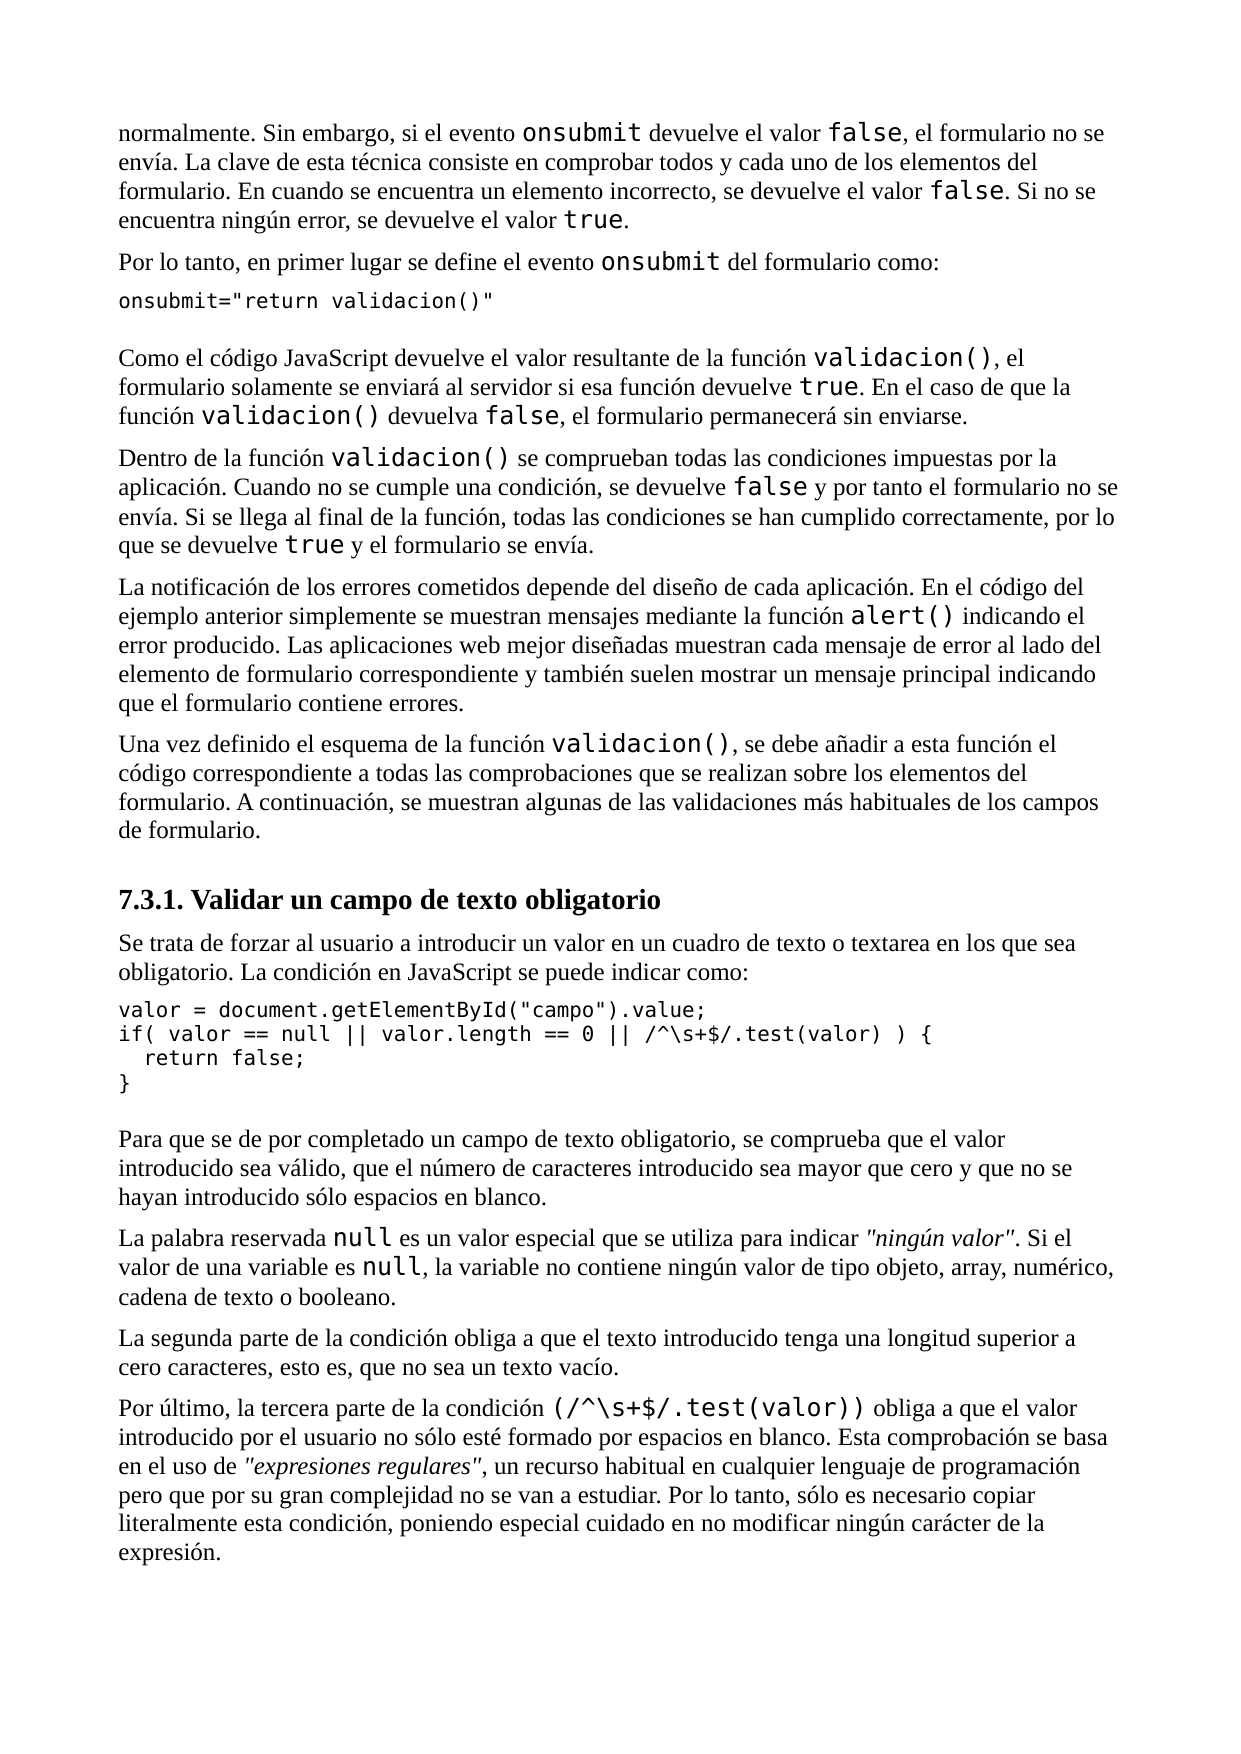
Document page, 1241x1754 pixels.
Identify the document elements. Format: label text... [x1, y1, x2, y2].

text return false; [118, 1046, 1122, 1071]
text valor = document.getElementById("campo").value; [118, 998, 1122, 1022]
text if( valor == null || valor.length == 0 || /^\s+$/.test(valor) ) { [118, 1022, 1122, 1046]
text Por lo tanto, en primer lugar se define el evento onsubmit del formulario como: [118, 247, 1122, 276]
subtitle 7.3.1. Validar un campo de texto obligatorio [118, 882, 1122, 915]
text Una vez definido el esquema de la función validacion(), se debe añadir a esta función el código correspondiente a todas las comprobaciones que se realizan sobre los elementos del formulario. A continuación, se muestran algunas de las validaciones más habituales de los campos de formulario. [118, 729, 1122, 844]
text onsubmit="return validacion()" [118, 289, 1122, 313]
text La notificación de los errores cometidos depende del diseño de cada aplicación. En el código del ejemplo anterior simplemente se muestran mensajes mediante la función alert() indicando el error producido. Las aplicaciones web mejor diseñadas muestran cada mensaje de error al lado del elemento de formulario correspondiente y también suelen mostrar un mensaje principal indicando que el formulario contiene errores. [118, 572, 1122, 716]
text Por último, la tercera parte de la condición (/^\s+$/.test(valor)) obliga a que el valor introducido por el usuario no sólo esté formado por espacios en blanco. Esta comprobación se basa en el uso de "expresiones regulares", un recurso habitual en cualquier lenguaje de programación pero que por su gran complejidad no se van a estudiar. Por lo tanto, sólo es necesario copiar literalmente esta condición, poniendo especial cuidado en no modificar ningún carácter de la expresión. [118, 1393, 1122, 1566]
text Para que se de por completado un campo de texto obligatorio, se comprueba que el valor introducido sea válido, que el número de caracteres introducido sea mayor que cero y que no se hayan introducido sólo espacios en blanco. [118, 1124, 1122, 1211]
text } [118, 1071, 1122, 1095]
text normalmente. Sin embargo, si el evento onsubmit devuelve el valor false, el formulario no se envía. La clave de esta técnica consiste en comprobar todos y cada uno de los elementos del formulario. En cuando se encuentra un elemento incorrecto, se devuelve el valor false. Si no se encuentra ningún error, se devuelve el valor true. [118, 118, 1122, 235]
text Como el código JavaScript devuelve el valor resultante de la función validacion(), el formulario solamente se enviará al servidor si esa función devuelve true. En el caso de que la función validacion() devuelva false, el formulario permanecerá sin enviarse. [118, 343, 1122, 431]
text La segunda parte de la condición obliga a que el texto introducido tenga una longitud superior a cero caracteres, esto es, que no sea un texto vacío. [118, 1323, 1122, 1381]
text La palabra reservada null es un valor especial que se utiliza para indicar "ningún valor". Si el valor de una variable es null, la variable no contiene ningún valor de tipo objeto, array, numérico, cadena de texto o booleano. [118, 1223, 1122, 1311]
text Se trata de forzar al usuario a introducir un valor en un cuadro de texto o textarea en los que sea obligatorio. La condición en JavaScript se puede indicar como: [118, 928, 1122, 985]
text Dentro de la función validacion() se comprueban todas las condiciones impuestas por la aplicación. Cuando no se cumple una condición, se devuelve false y por tanto el formulario no se envía. Si se llega al final de la función, todas las condiciones se han cumplido correctamente, por lo que se devuelve true y el formulario se envía. [118, 443, 1122, 559]
